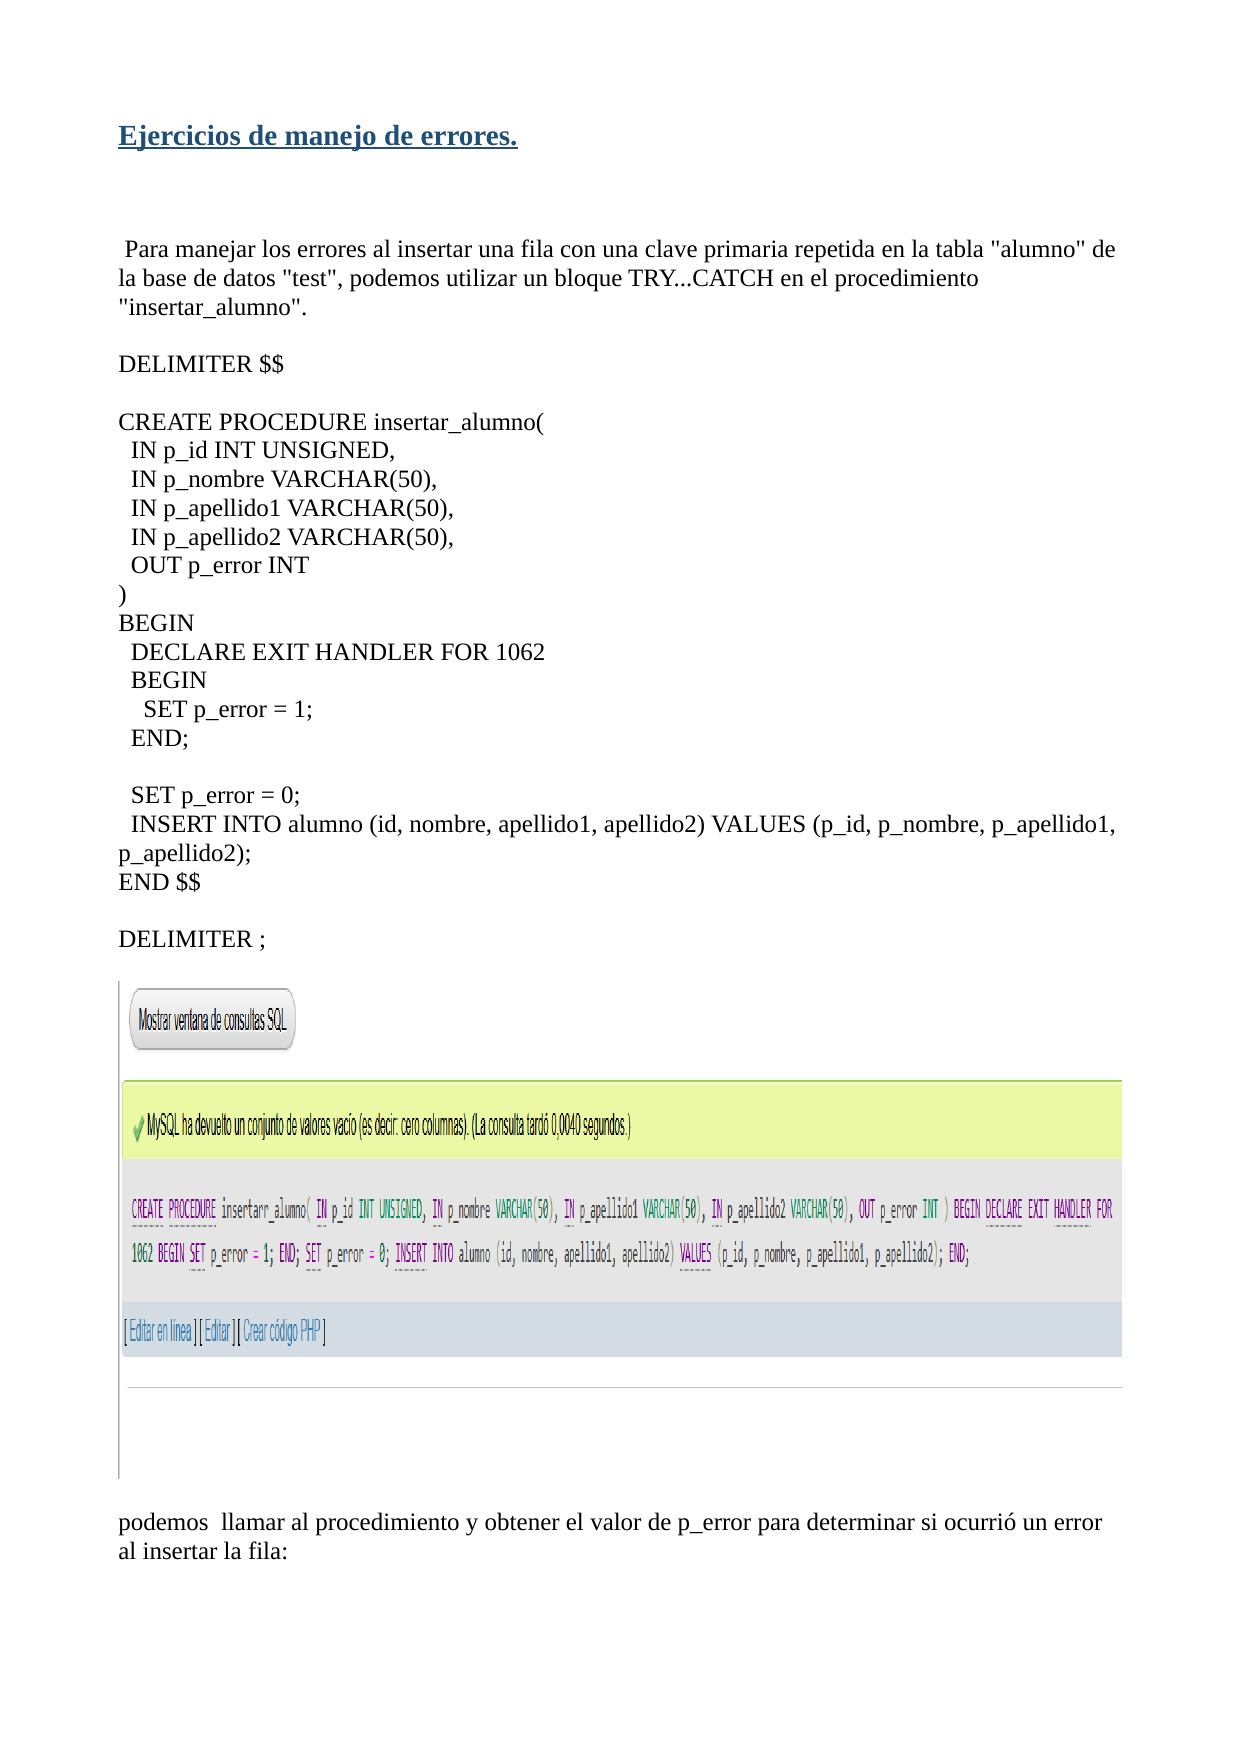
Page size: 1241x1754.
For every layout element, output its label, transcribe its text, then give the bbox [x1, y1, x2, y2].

text IN p_id INT UNSIGNED, [118, 435, 1122, 464]
text SET p_error = 1; [118, 694, 1122, 723]
text END $$ [118, 867, 1122, 895]
text INSERT INTO alumno (id, nombre, apellido1, apellido2) VALUES (p_id, p_nombre, p_apellido1, p_apellido2); [118, 809, 1122, 867]
picture [118, 981, 1123, 1479]
text IN p_nombre VARCHAR(50), [118, 464, 1122, 493]
text IN p_apellido1 VARCHAR(50), [118, 493, 1122, 522]
text DELIMITER ; [118, 924, 1122, 953]
text CREATE PROCEDURE insertar_alumno( [118, 407, 1122, 435]
text ) [118, 579, 1122, 608]
text BEGIN [118, 608, 1122, 637]
text DECLARE EXIT HANDLER FOR 1062 [118, 637, 1122, 665]
text SET p_error = 0; [118, 780, 1122, 809]
text podemos llamar al procedimiento y obtener el valor de p_error para determinar si ocurrió un error al insertar la fila: [118, 1507, 1122, 1565]
text IN p_apellido2 VARCHAR(50), [118, 522, 1122, 550]
text DELIMITER $$ [118, 349, 1122, 378]
subtitle Ejercicios de manejo de errores. [118, 118, 1122, 152]
text BEGIN [118, 665, 1122, 694]
text OUT p_error INT [118, 550, 1122, 579]
text END; [118, 723, 1122, 752]
text Para manejar los errores al insertar una fila con una clave primaria repetida en la tabla "alumno" de la base de datos "test", podemos utilizar un bloque TRY...CATCH en el procedimiento "insertar_alumno". [118, 234, 1122, 320]
